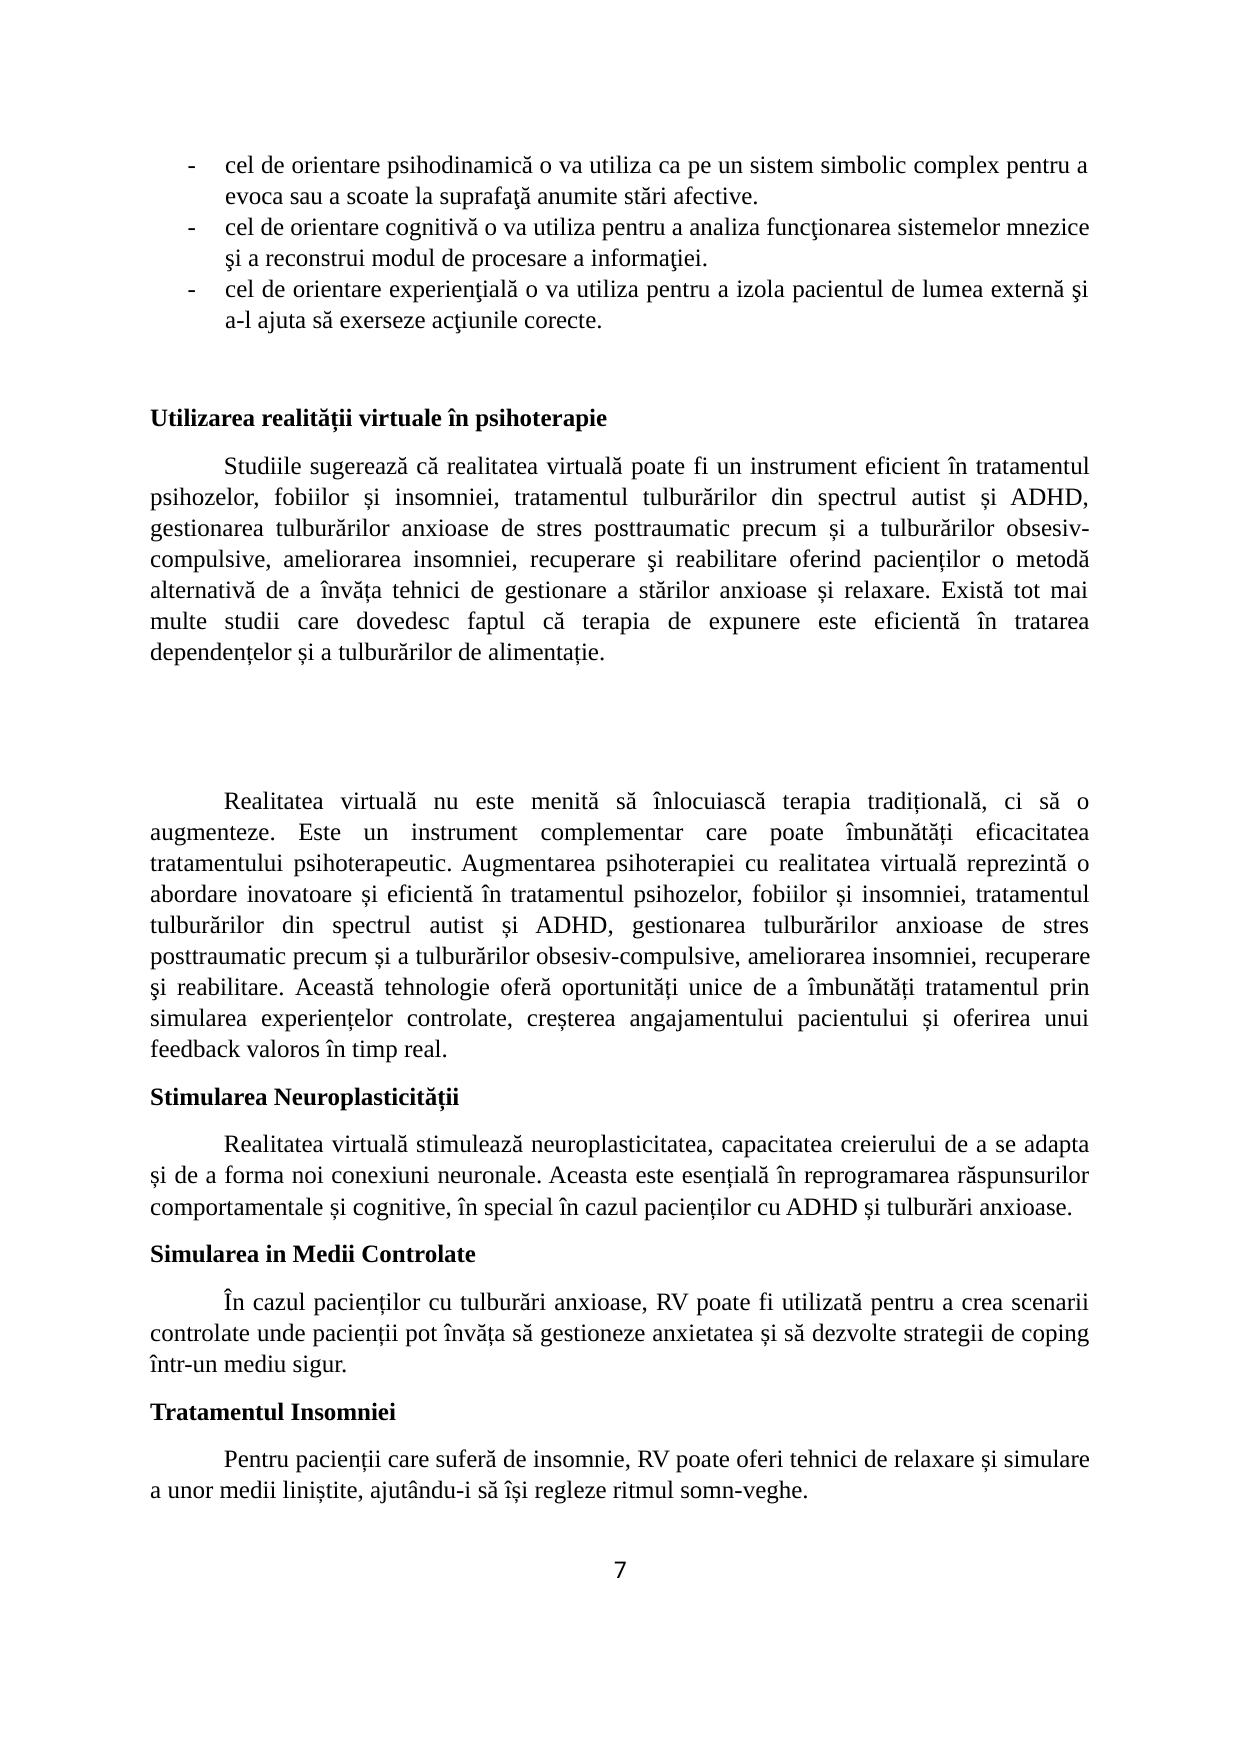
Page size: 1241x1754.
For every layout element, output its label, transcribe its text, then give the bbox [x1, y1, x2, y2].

text În cazul pacienților cu tulburări anxioase, RV poate fi utilizată pentru a crea scenarii controlate unde pacienții pot învăța să gestioneze anxietatea și să dezvolte strategii de coping într-un mediu sigur. [150, 1287, 1090, 1378]
text Realitatea virtuală stimulează neuroplasticitatea, capacitatea creierului de a se adapta și de a forma noi conexiuni neuronale. Aceasta este esențială în reprogramarea răspunsurilor comportamentale și cognitive, în special în cazul pacienților cu ADHD și tulburări anxioase. [150, 1129, 1090, 1220]
list cel de orientare experienţială o va utiliza pentru a izola pacientul de lumea externă şi a-l ajuta să exerseze acţiunile corecte. [187, 274, 1090, 334]
text Studiile sugerează că realitatea virtuală poate fi un instrument eficient în tratamentul psihozelor, fobiilor și insomniei, tratamentul tulburărilor din spectrul autist și ADHD, gestionarea tulburărilor anxioase de stres posttraumatic precum și a tulburărilor obsesiv-compulsive, ameliorarea insomniei, recuperare şi reabilitare oferind pacienților o metodă alternativă de a învăța tehnici de gestionare a stărilor anxioase și relaxare. Există tot mai multe studii care dovedesc faptul că terapia de expunere este eficientă în tratarea dependențelor și a tulburărilor de alimentație. [150, 451, 1090, 666]
text Simularea in Medii Controlate [150, 1239, 1090, 1268]
list cel de orientare psihodinamică o va utiliza ca pe un sistem simbolic complex pentru a evoca sau a scoate la suprafaţă anumite stări afective. [187, 150, 1090, 210]
text Realitatea virtuală nu este menită să înlocuiască terapia tradițională, ci să o augmenteze. Este un instrument complementar care poate îmbunătăți eficacitatea tratamentului psihoterapeutic. Augmentarea psihoterapiei cu realitatea virtuală reprezintă o abordare inovatoare și eficientă în tratamentul psihozelor, fobiilor și insomniei, tratamentul tulburărilor din spectrul autist și ADHD, gestionarea tulburărilor anxioase de stres posttraumatic precum și a tulburărilor obsesiv-compulsive, ameliorarea insomniei, recuperare şi reabilitare. Această tehnologie oferă oportunități unice de a îmbunătăți tratamentul prin simularea experiențelor controlate, creșterea angajamentului pacientului și oferirea unui feedback valoros în timp real. [150, 786, 1090, 1063]
text Tratamentul Insomniei [150, 1397, 1090, 1426]
text Pentru pacienții care suferă de insomnie, RV poate oferi tehnici de relaxare și simulare a unor medii liniștite, ajutându-i să își regleze ritmul somn-veghe. [150, 1444, 1090, 1504]
list cel de orientare cognitivă o va utiliza pentru a analiza funcţionarea sistemelor mnezice şi a reconstrui modul de procesare a informaţiei. [187, 212, 1090, 272]
text Stimularea Neuroplasticității [150, 1082, 1090, 1111]
text Utilizarea realității virtuale în psihoterapie [150, 403, 1090, 432]
